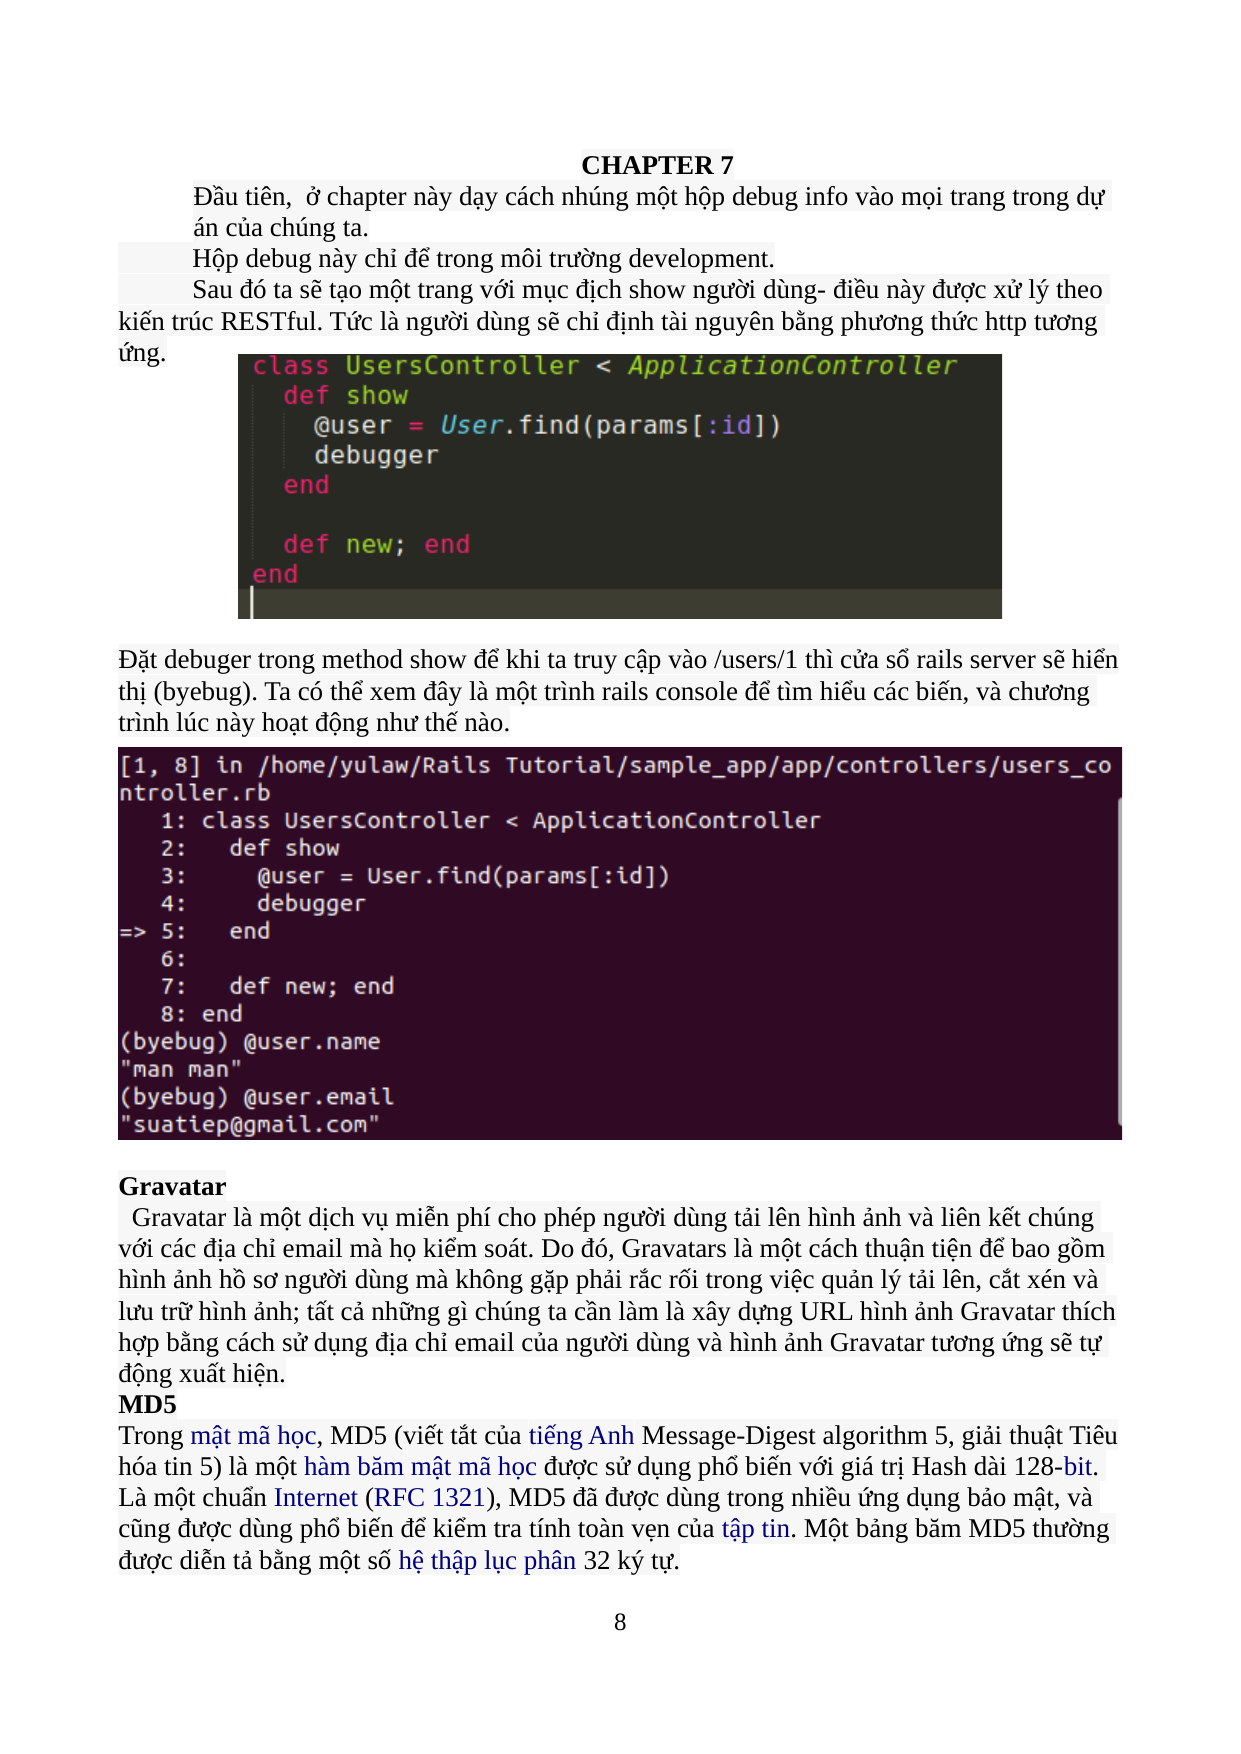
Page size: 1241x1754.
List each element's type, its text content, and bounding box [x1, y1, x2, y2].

picture [238, 354, 1003, 619]
text Trong mật mã học, MD5 (viết tắt của tiếng Anh Message-Digest algorithm 5, giải thuật Tiêu hóa tin 5) là một hàm băm mật mã học được sử dụng phổ biến với giá trị Hash dài 128-bit. Là một chuẩn Internet (RFC 1321), MD5 đã được dùng trong nhiều ứng dụng bảo mật, và cũng được dùng phổ biến để kiểm tra tính toàn vẹn của tập tin. Một bảng băm MD5 thường được diễn tả bằng một số hệ thập lục phân 32 ký tự. [118, 1419, 1122, 1575]
text Sau đó ta sẽ tạo một trang với mục địch show người dùng- điều này được xử lý theo kiến trúc RESTful. Tức là người dùng sẽ chỉ định tài nguyên bằng phương thức http tương ứng. [118, 273, 1122, 367]
list CHAPTER 7 [156, 149, 1122, 180]
text Đặt debuger trong method show để khi ta truy cập vào /users/1 thì cửa sổ rails server sẽ hiển thị (byebug). Ta có thể xem đây là một trình rails console để tìm hiểu các biến, và chương trình lúc này hoạt động như thế nào. [118, 643, 1122, 737]
text Hộp debug này chỉ để trong môi trường development. [118, 242, 1122, 273]
list Đầu tiên, ở chapter này dạy cách nhúng một hộp debug info vào mọi trang trong dự án của chúng ta. [156, 180, 1122, 242]
text Gravatar là một dịch vụ miễn phí cho phép người dùng tải lên hình ảnh và liên kết chúng với các địa chỉ email mà họ kiểm soát. Do đó, Gravatars là một cách thuận tiện để bao gồm hình ảnh hồ sơ người dùng mà không gặp phải rắc rối trong việc quản lý tải lên, cắt xén và lưu trữ hình ảnh; tất cả những gì chúng ta cần làm là xây dựng URL hình ảnh Gravatar thích hợp bằng cách sử dụng địa chỉ email của người dùng và hình ảnh Gravatar tương ứng sẽ tự động xuất hiện. [118, 1201, 1122, 1388]
text MD5 [118, 1388, 1122, 1419]
text Gravatar [118, 1170, 1122, 1201]
picture [118, 747, 1123, 1140]
